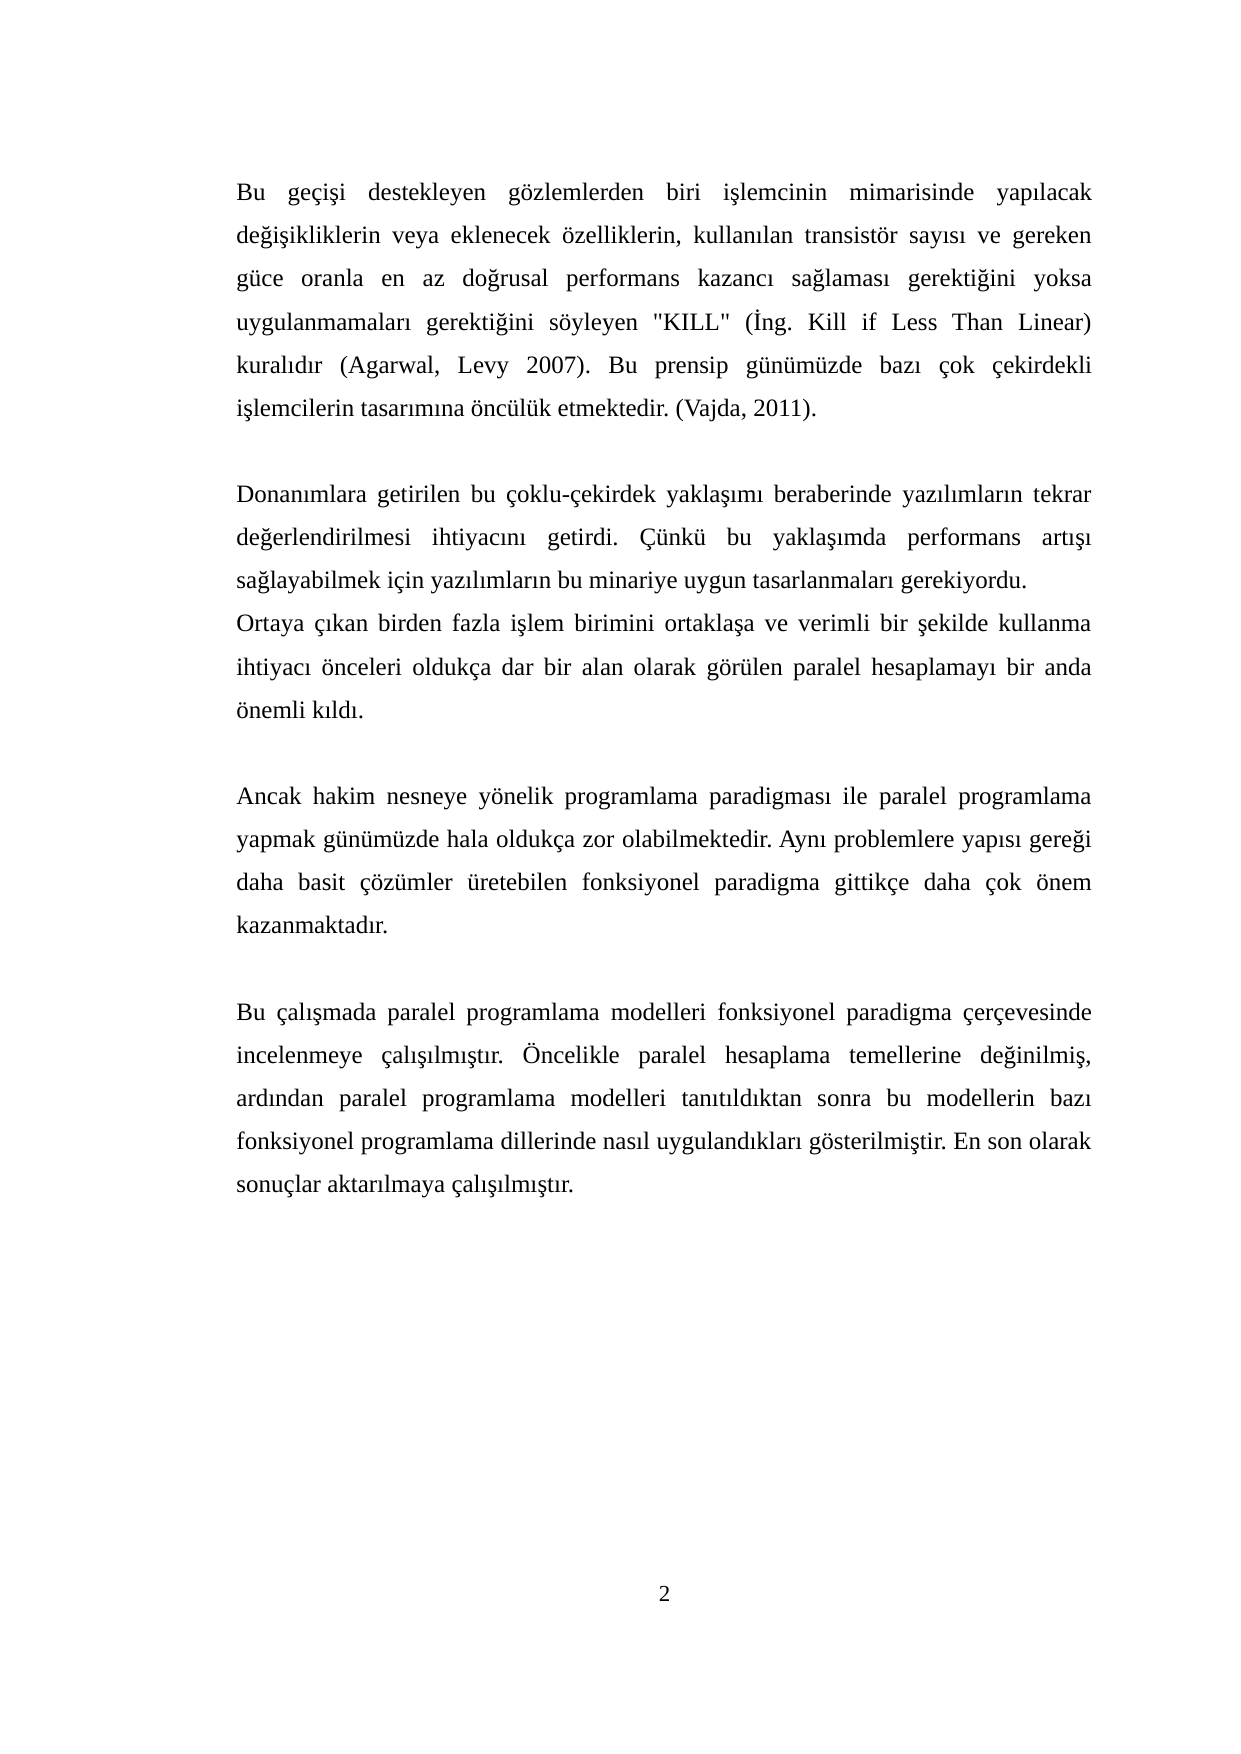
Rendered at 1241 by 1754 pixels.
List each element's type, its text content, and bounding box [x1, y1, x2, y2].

text Ortaya çıkan birden fazla işlem birimini ortaklaşa ve verimli bir şekilde kullanma ihtiyacı önceleri oldukça dar bir alan olarak görülen paralel hesaplamayı bir anda önemli kıldı. [236, 608, 1093, 723]
text Bu geçişi destekleyen gözlemlerden biri işlemcinin mimarisinde yapılacak değişikliklerin veya eklenecek özelliklerin, kullanılan transistör sayısı ve gereken güce oranla en az doğrusal performans kazancı sağlaması gerektiğini yoksa uygulanmamaları gerektiğini söyleyen "KILL" (İng. Kill if Less Than Linear) kuralıdır (Agarwal, Levy 2007). Bu prensip günümüzde bazı çok çekirdekli işlemcilerin tasarımına öncülük etmektedir. (Vajda, 2011). [236, 177, 1093, 422]
text Ancak hakim nesneye yönelik programlama paradigması ile paralel programlama yapmak günümüzde hala oldukça zor olabilmektedir. Aynı problemlere yapısı gereği daha basit çözümler üretebilen fonksiyonel paradigma gittikçe daha çok önem kazanmaktadır. [236, 781, 1093, 939]
text Donanımlara getirilen bu çoklu-çekirdek yaklaşımı beraberinde yazılımların tekrar değerlendirilmesi ihtiyacını getirdi. Çünkü bu yaklaşımda performans artışı sağlayabilmek için yazılımların bu minariye uygun tasarlanmaları gerekiyordu. [236, 479, 1093, 594]
text Bu çalışmada paralel programlama modelleri fonksiyonel paradigma çerçevesinde incelenmeye çalışılmıştır. Öncelikle paralel hesaplama temellerine değinilmiş, ardından paralel programlama modelleri tanıtıldıktan sonra bu modellerin bazı fonksiyonel programlama dillerinde nasıl uygulandıkları gösterilmiştir. En son olarak sonuçlar aktarılmaya çalışılmıştır. [236, 997, 1093, 1198]
